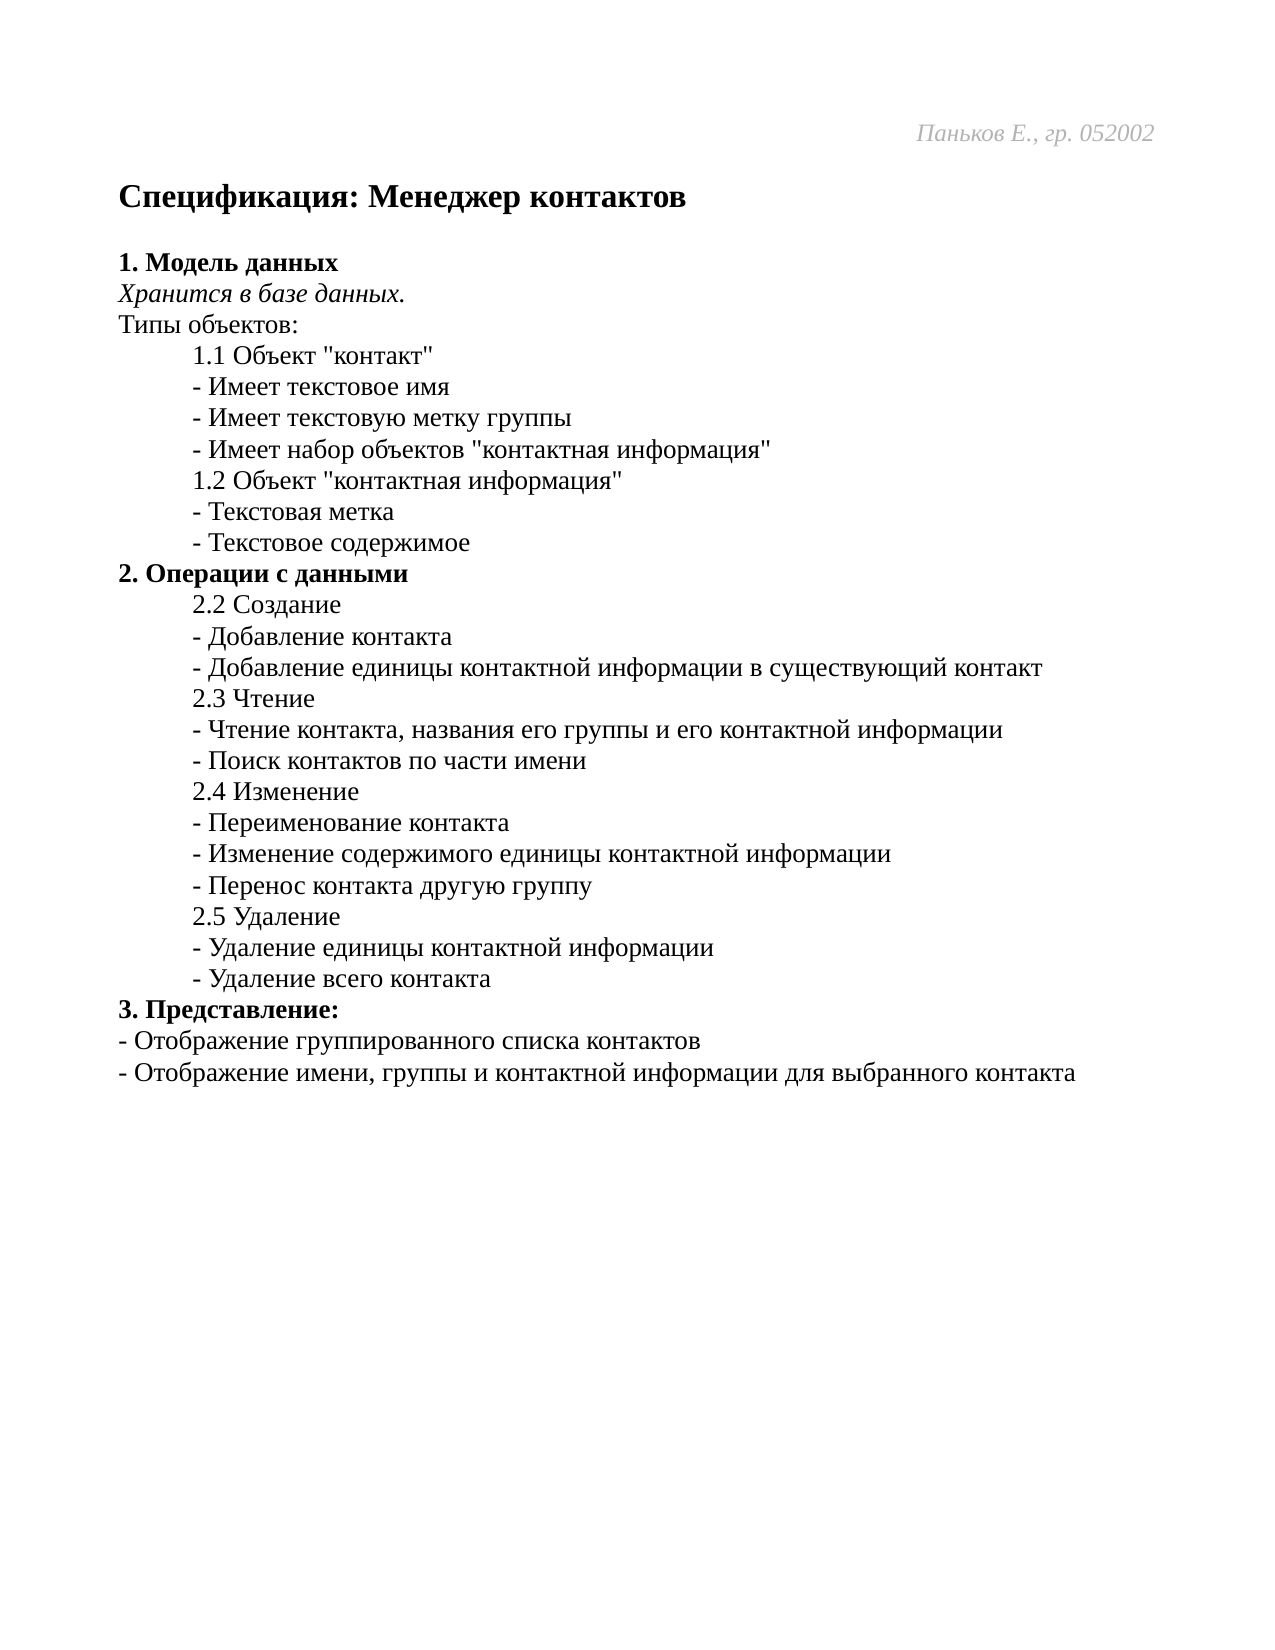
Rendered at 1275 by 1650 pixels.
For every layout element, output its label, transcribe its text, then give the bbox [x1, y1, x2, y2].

text - Отображение имени, группы и контактной информации для выбранного контакта [118, 1056, 1157, 1087]
text 1.1 Объект "контакт" [192, 339, 1157, 370]
text Типы объектов: [118, 308, 1157, 339]
text Спецификация: Менеджер контактов [118, 176, 1157, 215]
text - Текстовая метка [192, 495, 1157, 526]
text 2. Операции с данными [118, 557, 1157, 588]
text - Удаление единицы контактной информации [192, 931, 1157, 962]
text - Изменение содержимого единицы контактной информации [192, 838, 1157, 869]
text - Отображение группированного списка контактов [118, 1024, 1157, 1056]
text - Чтение контакта, названия его группы и его контактной информации [192, 713, 1157, 744]
text 2.2 Создание [192, 588, 1157, 619]
text 1.2 Объект "контактная информация" [192, 464, 1157, 495]
text Хранится в базе данных. [118, 277, 1157, 308]
text - Поиск контактов по части имени [192, 744, 1157, 775]
text - Удаление всего контакта [192, 962, 1157, 993]
text 2.3 Чтение [192, 682, 1157, 713]
text 2.4 Изменение [192, 775, 1157, 806]
text 1. Модель данных [118, 246, 1157, 277]
text - Добавление единицы контактной информации в существующий контакт [192, 651, 1157, 682]
text - Имеет текстовую метку группы [192, 402, 1157, 433]
text - Перенос контакта другую группу [192, 869, 1157, 900]
text 3. Представление: [118, 993, 1157, 1024]
text - Имеет текстовое имя [192, 370, 1157, 402]
text - Имеет набор объектов "контактная информация" [192, 433, 1157, 464]
text - Добавление контакта [192, 619, 1157, 651]
text - Переименование контакта [192, 806, 1157, 838]
text 2.5 Удаление [192, 900, 1157, 931]
text - Текстовое содержимое [192, 526, 1157, 557]
